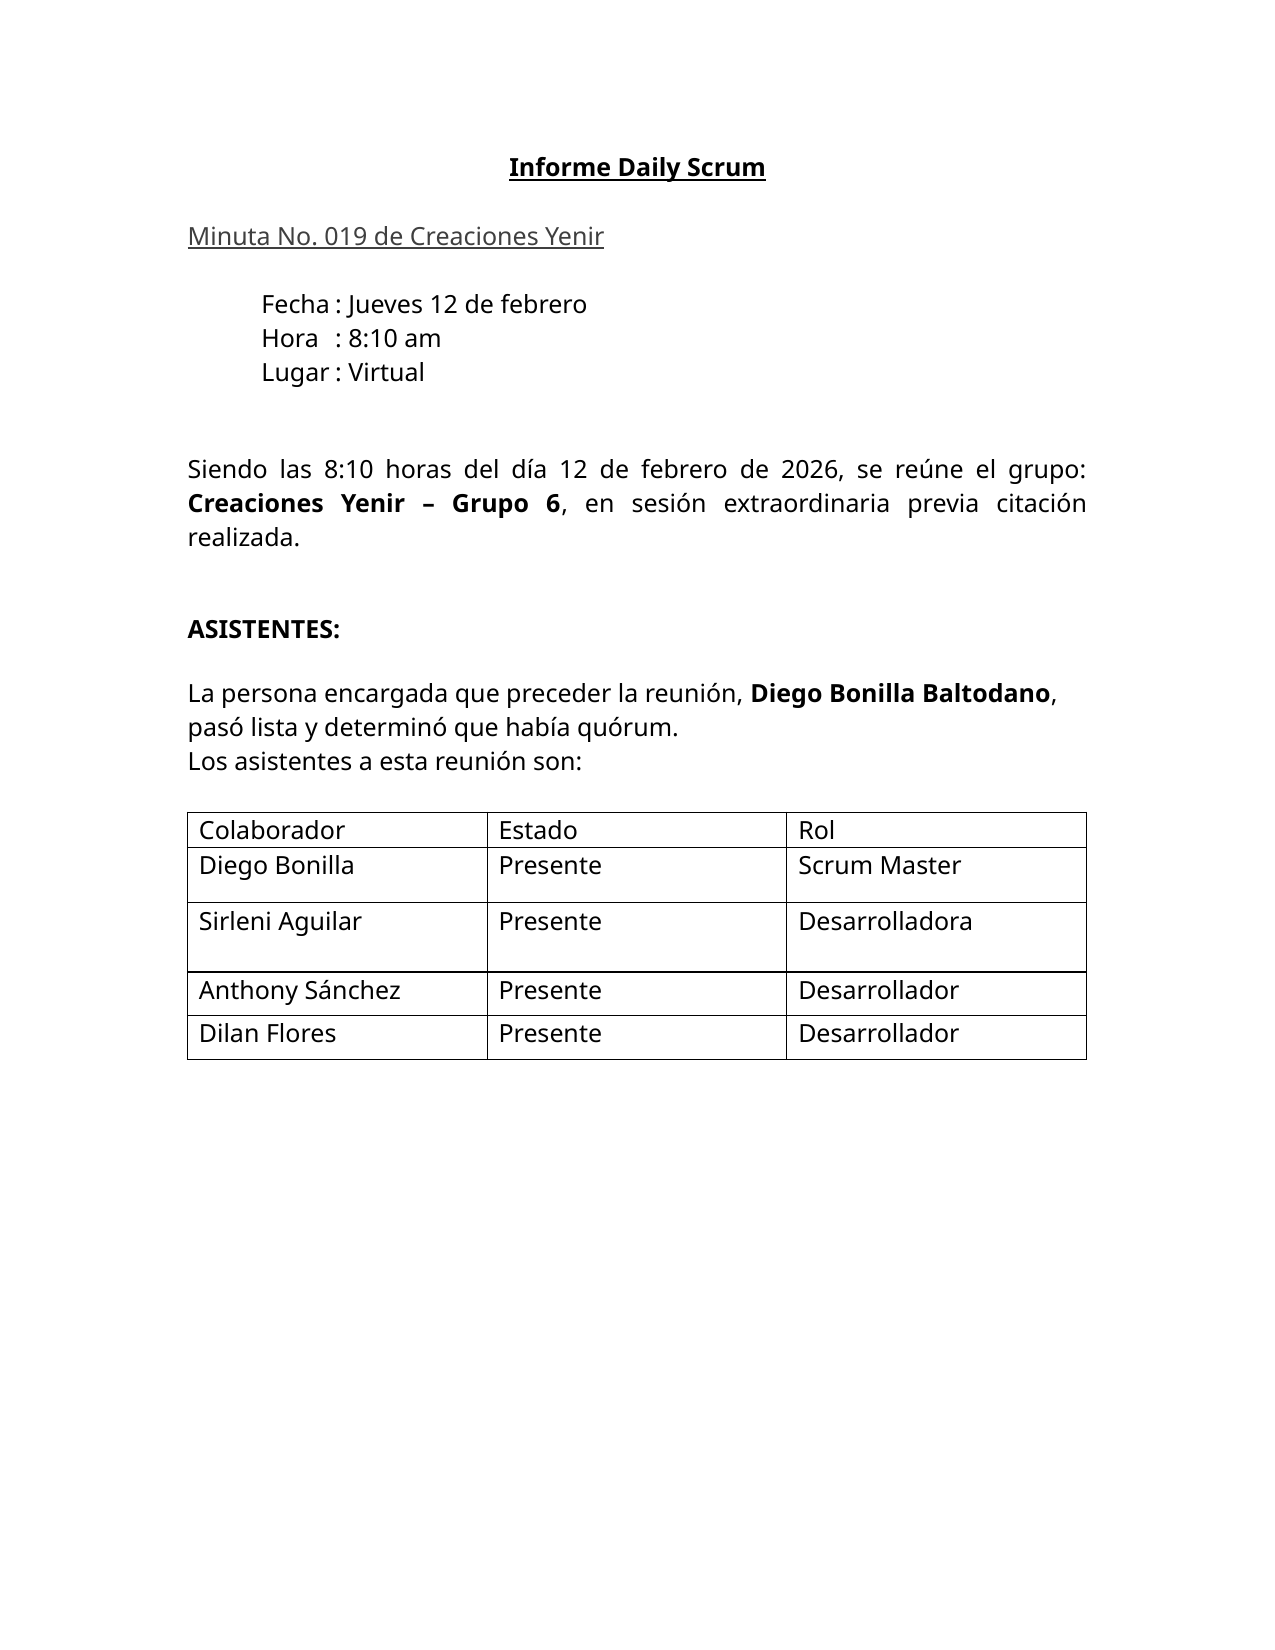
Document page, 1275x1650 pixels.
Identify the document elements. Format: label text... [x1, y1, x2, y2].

text La persona encargada que preceder la reunión, Diego Bonilla Baltodano, pasó lista y determinó que había quórum. [187, 675, 1087, 743]
table_cell Scrum Master [787, 848, 1086, 902]
table_cell Sirleni Aguilar [188, 903, 487, 971]
text Informe Daily Scrum [187, 150, 1087, 184]
table_header Estado [488, 813, 786, 847]
table_cell Presente [488, 903, 786, 971]
table_cell Anthony Sánchez [188, 973, 487, 1015]
text Los asistentes a esta reunión son: [187, 743, 1087, 778]
table_cell Presente [488, 848, 786, 902]
table_header Rol [787, 813, 1086, 847]
table_cell Diego Bonilla [188, 848, 487, 902]
table_cell Desarrollador [787, 1016, 1086, 1059]
table_cell Presente [488, 1016, 786, 1059]
table_cell Desarrolladora [787, 903, 1086, 971]
text Fecha : Jueves 12 de febrero [187, 286, 1087, 320]
text ASISTENTES: [187, 612, 1087, 646]
text Minuta No. 019 de Creaciones Yenir [187, 218, 1087, 252]
table_cell Dilan Flores [188, 1016, 487, 1059]
text Siendo las 8:10 horas del día 12 de febrero de 2026, se reúne el grupo: Creaciones Yenir – Grupo 6, en sesión extraordinaria previa citación realizada. [187, 452, 1087, 554]
text Lugar : Virtual [187, 354, 1087, 388]
table_cell Desarrollador [787, 973, 1086, 1015]
table_cell Presente [488, 973, 786, 1015]
text Hora : 8:10 am [187, 320, 1087, 354]
table_header Colaborador [188, 813, 487, 847]
